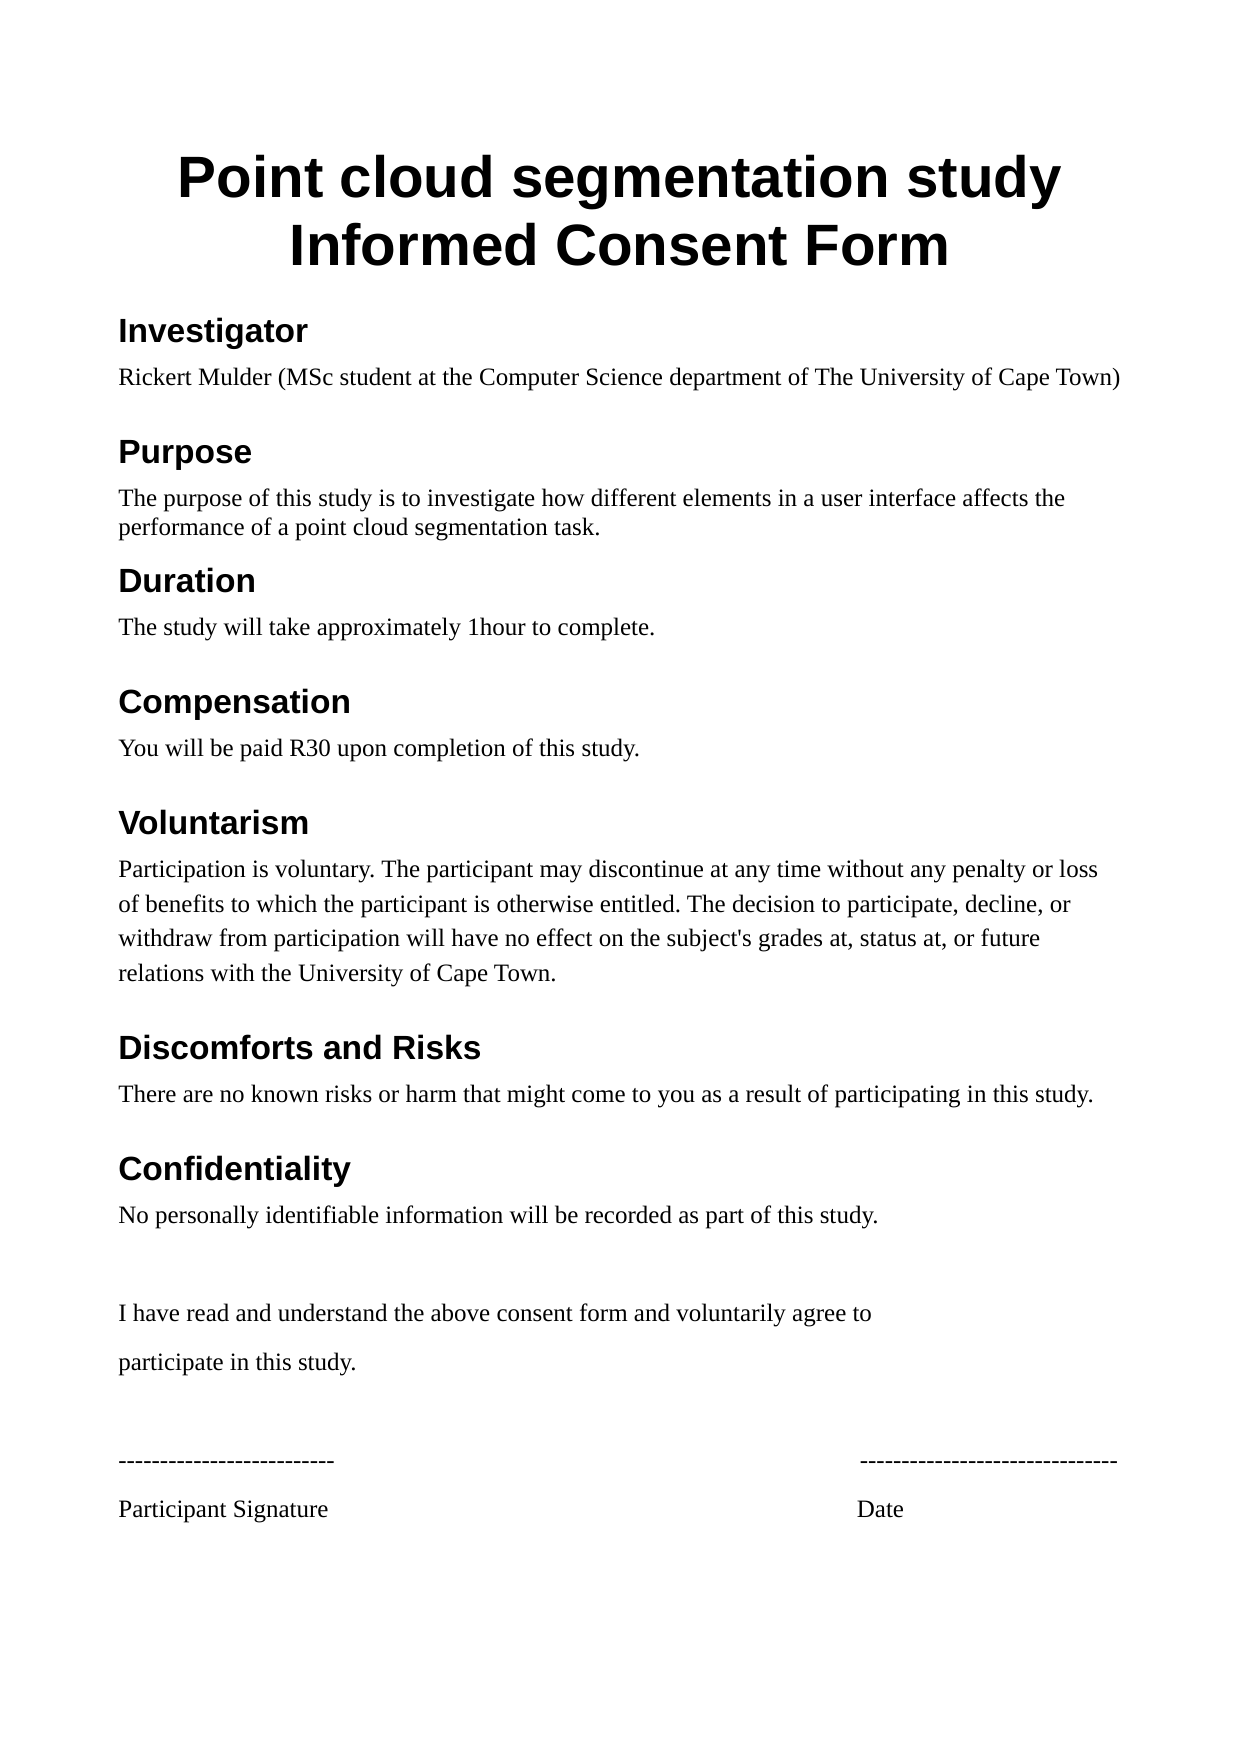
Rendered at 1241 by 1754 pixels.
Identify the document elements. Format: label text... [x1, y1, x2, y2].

subtitle Duration [118, 561, 1122, 600]
text You will be paid R30 upon completion of this study. [118, 733, 1122, 762]
text No personally identifiable information will be recorded as part of this study. [118, 1200, 1122, 1229]
subtitle Purpose [118, 432, 1122, 470]
subtitle Confidentiality [118, 1149, 1122, 1187]
text The purpose of this study is to investigate how different elements in a user interface affects the performance of a point cloud segmentation task. [118, 483, 1122, 540]
subtitle Discomforts and Risks [118, 1028, 1122, 1066]
text I have read and understand the above consent form and voluntarily agree to [118, 1298, 1122, 1327]
text There are no known risks or harm that might come to you as a result of participating in this study. [118, 1079, 1122, 1108]
text The study will take approximately 1hour to complete. [118, 612, 1122, 641]
text Rickert Mulder (MSc student at the Computer Science department of The University of Cape Town) [118, 362, 1122, 391]
text -------------------------- ------------------------------- [118, 1445, 1122, 1474]
subtitle Compensation [118, 682, 1122, 721]
subtitle Investigator [118, 311, 1122, 349]
text participate in this study. [118, 1347, 1122, 1376]
subtitle Voluntarism [118, 803, 1122, 842]
title Point cloud segmentation study Informed Consent Form [118, 143, 1122, 277]
text Participation is voluntary. The participant may discontinue at any time without any penalty or loss of benefits to which the participant is otherwise entitled. The decision to participate, decline, or withdraw from participation will have no effect on the subject's grades at, status at, or future relations with the University of Cape Town. [118, 854, 1122, 987]
text Participant Signature Date [118, 1494, 1122, 1523]
